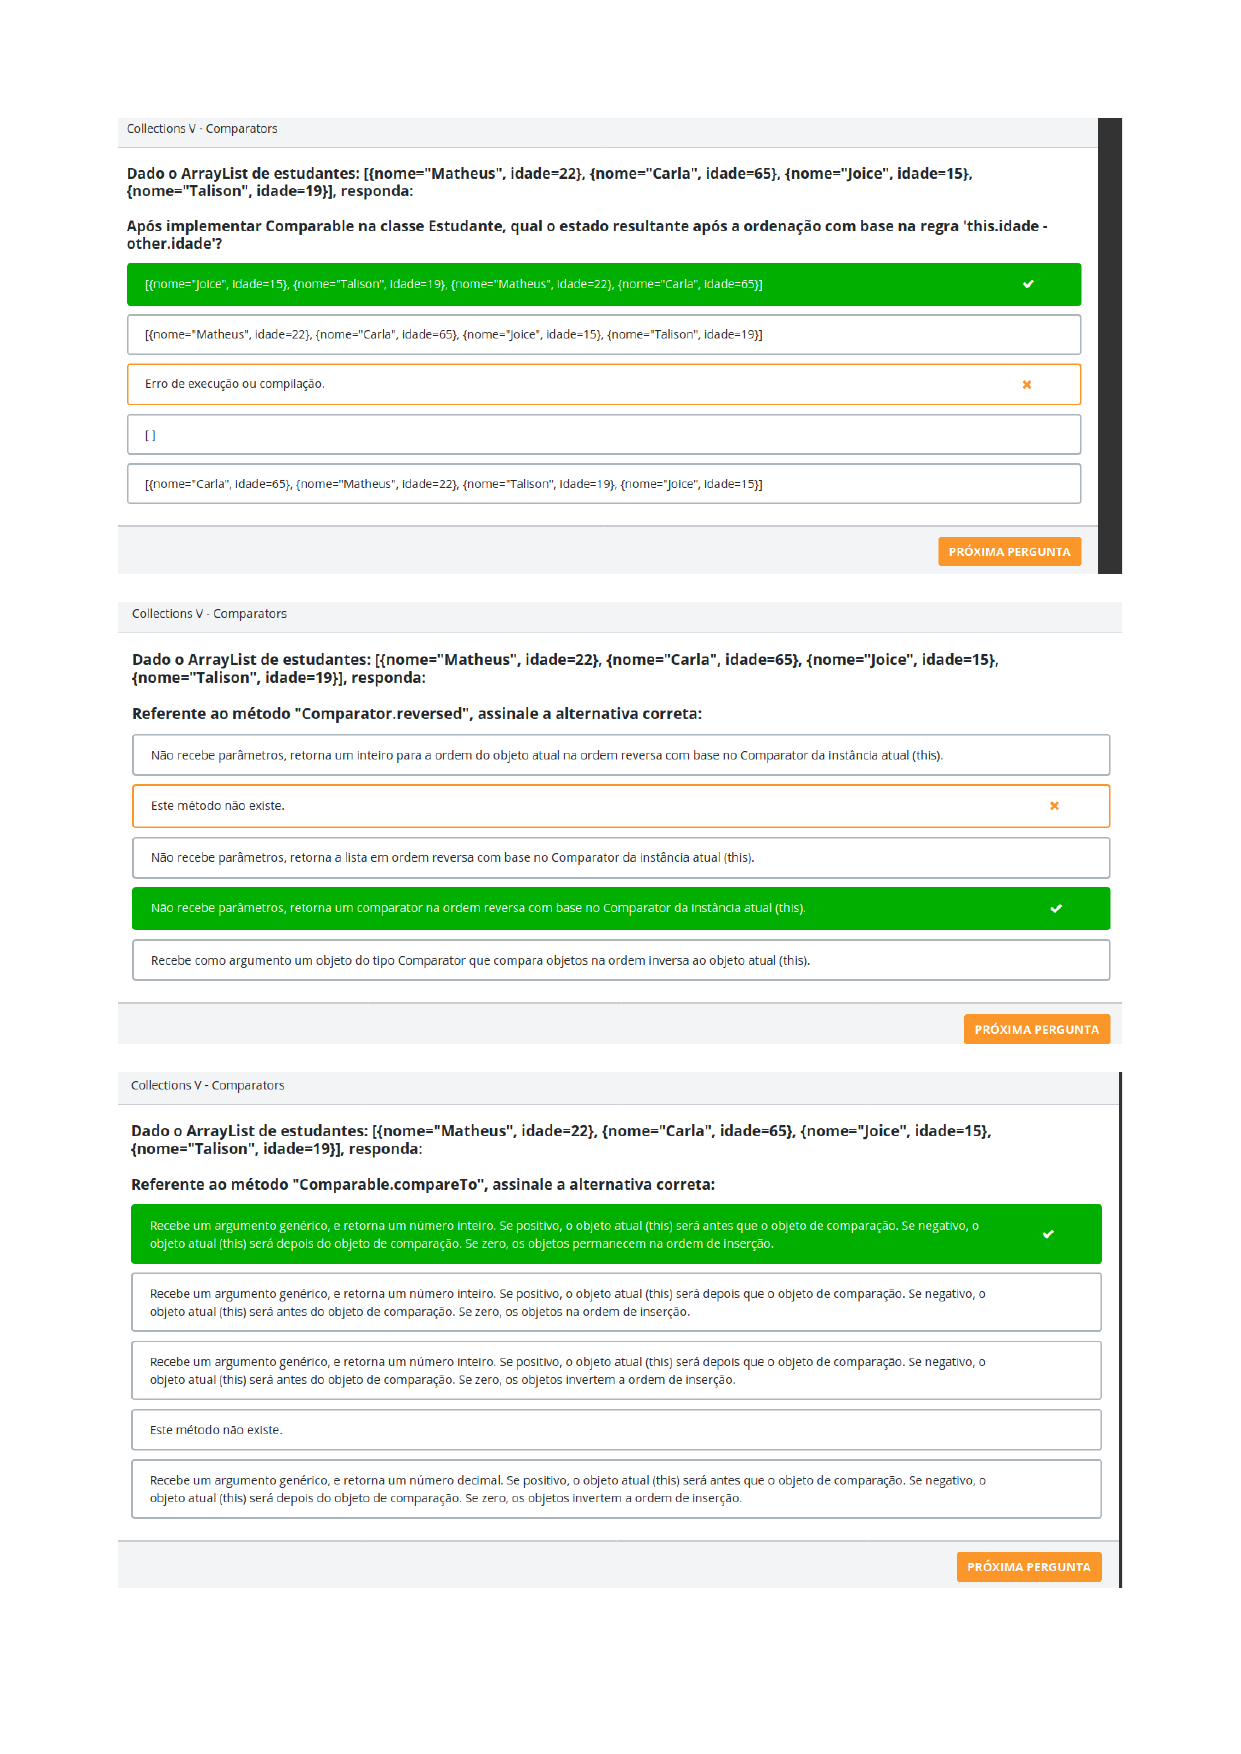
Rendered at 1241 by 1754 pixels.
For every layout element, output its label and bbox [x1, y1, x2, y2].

picture [118, 1072, 1123, 1588]
table_cell [118, 1044, 1122, 1072]
table_cell [118, 574, 1122, 602]
picture [118, 118, 1123, 574]
picture [118, 602, 1123, 1044]
table_cell [118, 1588, 1122, 1616]
